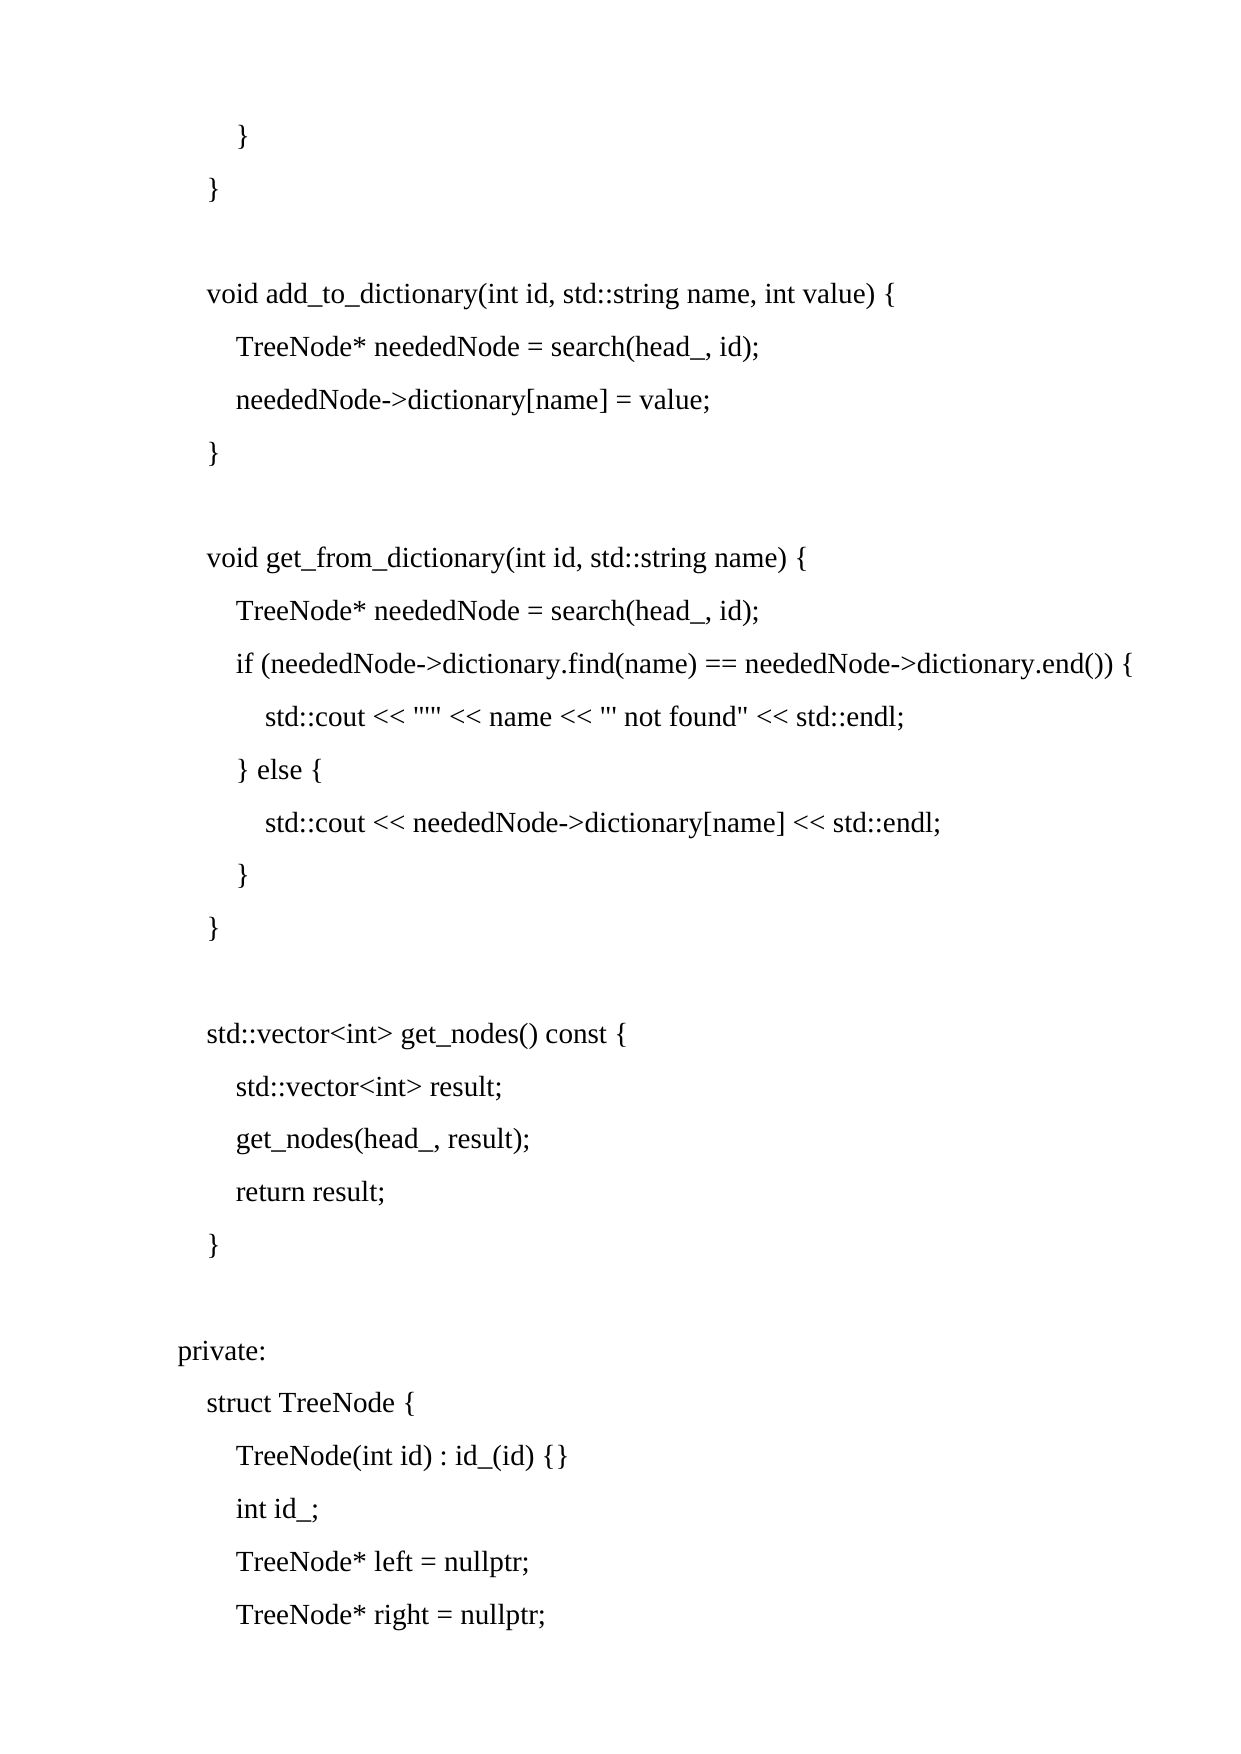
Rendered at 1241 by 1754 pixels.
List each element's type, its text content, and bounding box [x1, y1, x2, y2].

text } [177, 171, 1152, 204]
text struct TreeNode { [177, 1386, 1152, 1419]
text } [177, 1227, 1152, 1261]
text TreeNode* neededNode = search(head_, id); [177, 329, 1152, 363]
text if (neededNode->dictionary.find(name) == neededNode->dictionary.end()) { [177, 646, 1152, 680]
text neededNode->dictionary[name] = value; [177, 382, 1152, 416]
text int id_; [177, 1491, 1152, 1525]
text } [177, 857, 1152, 891]
text std::vector<int> get_nodes() const { [177, 1016, 1152, 1049]
text get_nodes(head_, result); [177, 1122, 1152, 1155]
text } [177, 435, 1152, 468]
text } [177, 118, 1152, 152]
text std::cout << "'" << name << "' not found" << std::endl; [177, 699, 1152, 733]
text void add_to_dictionary(int id, std::string name, int value) { [177, 277, 1152, 310]
text TreeNode* right = nullptr; [177, 1597, 1152, 1630]
text return result; [177, 1174, 1152, 1208]
text std::cout << neededNode->dictionary[name] << std::endl; [177, 805, 1152, 838]
text void get_from_dictionary(int id, std::string name) { [177, 541, 1152, 574]
text TreeNode(int id) : id_(id) {} [177, 1438, 1152, 1472]
text TreeNode* neededNode = search(head_, id); [177, 593, 1152, 627]
text } [177, 910, 1152, 944]
text std::vector<int> result; [177, 1069, 1152, 1102]
text TreeNode* left = nullptr; [177, 1544, 1152, 1578]
text } else { [177, 752, 1152, 785]
text private: [177, 1333, 1152, 1366]
